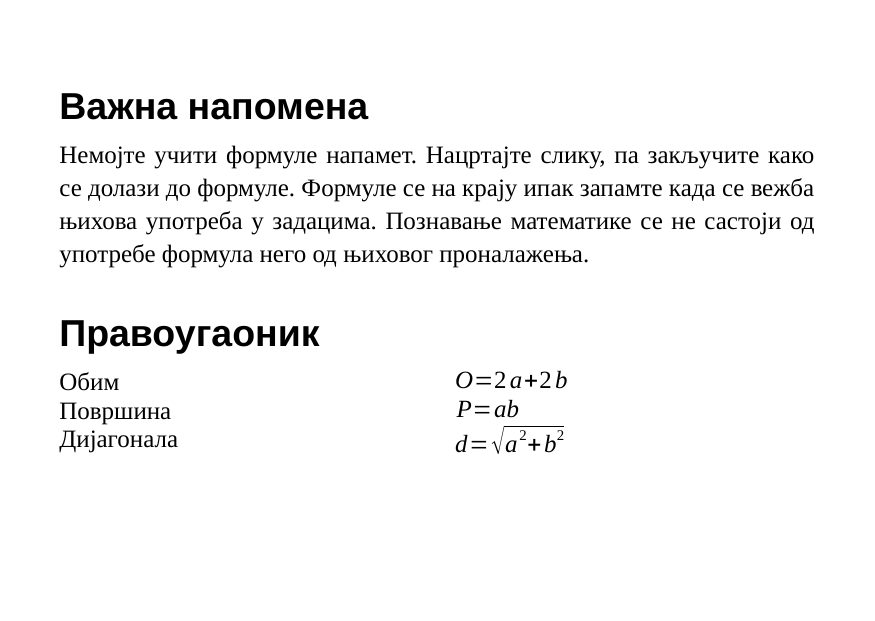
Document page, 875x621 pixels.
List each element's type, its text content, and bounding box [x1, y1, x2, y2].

table_cell [437, 425, 815, 458]
table_cell Површина [59, 396, 437, 424]
table_header Обим [59, 367, 437, 396]
subtitle Правоугаоник [59, 311, 815, 354]
table_cell [437, 396, 815, 424]
subtitle Важна напомена [59, 84, 815, 127]
text Немојте учити формуле напамет. Нацртајте слику, па закључите како се долази до формуле. Формуле се на крају ипак запамте када се вежба њихова употреба у задацима. Познавање математике се не састоји од употребе формула него од њиховог проналажења. [59, 140, 815, 267]
table_cell Дијагонала [59, 425, 437, 458]
table_header [437, 367, 815, 396]
